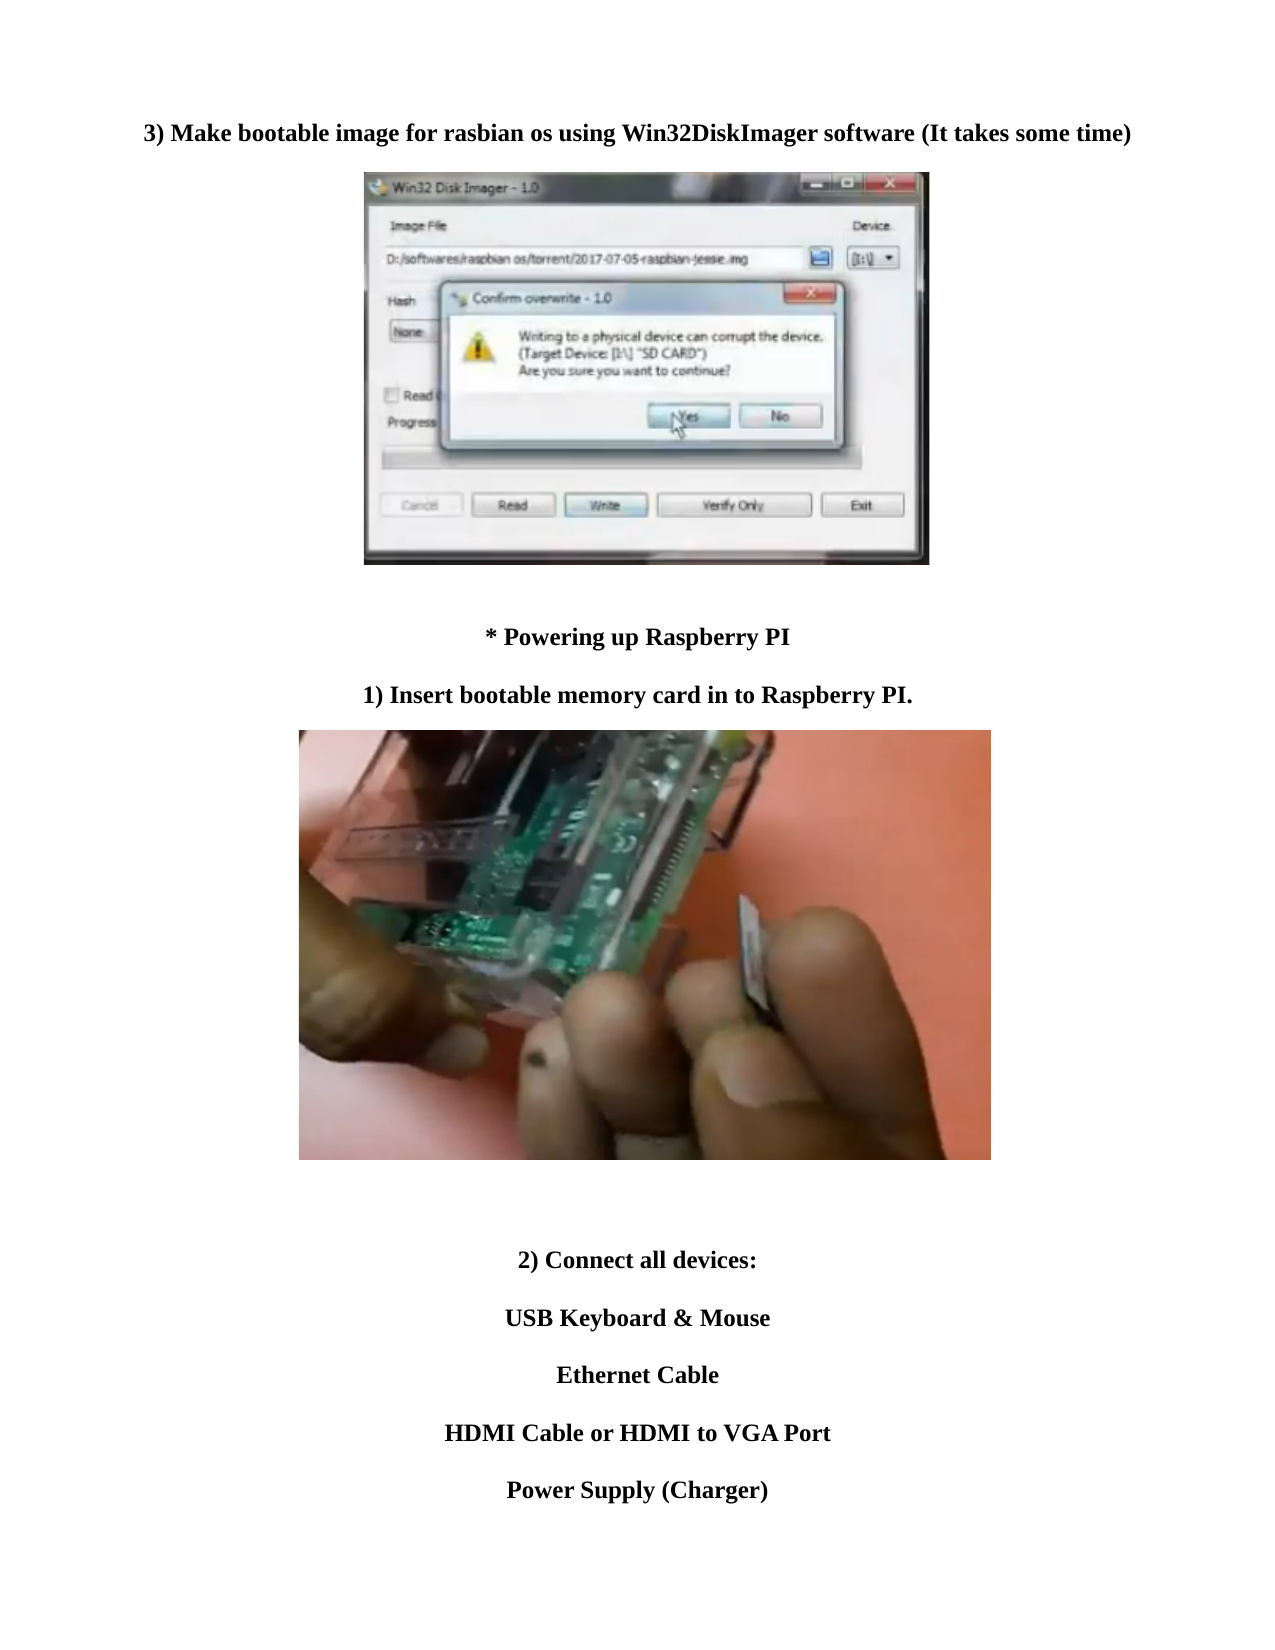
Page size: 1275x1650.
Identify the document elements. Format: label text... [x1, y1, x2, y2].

text 2) Connect all devices: [118, 1246, 1157, 1274]
picture [298, 730, 991, 1160]
text HDMI Cable or HDMI to VGA Port [118, 1418, 1157, 1447]
text 1) Insert bootable memory card in to Raspberry PI. [118, 680, 1157, 708]
text USB Keyboard & Mouse [118, 1303, 1157, 1332]
text 3) Make bootable image for rasbian os using Win32DiskImager software (It takes some time) [118, 118, 1157, 147]
text Power Supply (Charger) [118, 1476, 1157, 1504]
text Ethernet Cable [118, 1361, 1157, 1389]
picture [363, 172, 930, 565]
text * Powering up Raspberry PI [118, 622, 1157, 651]
